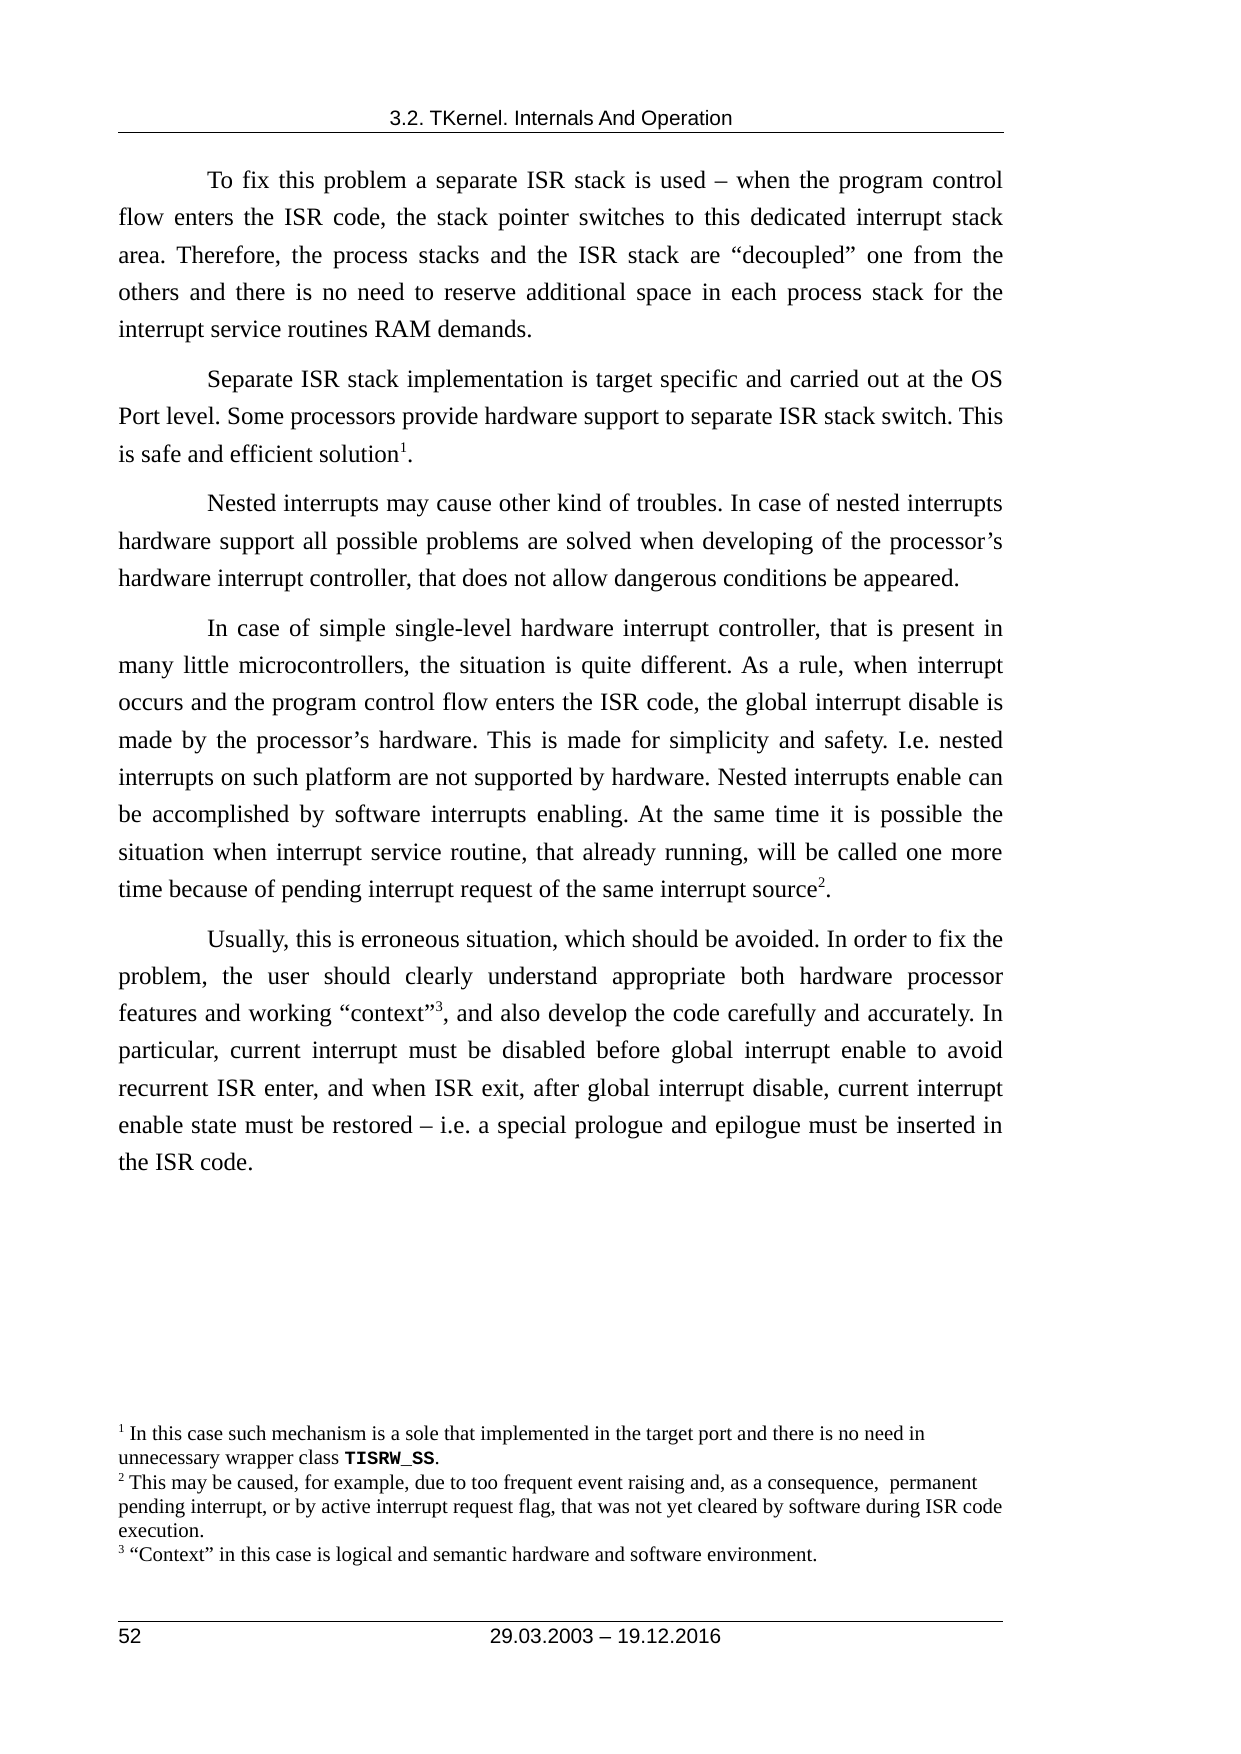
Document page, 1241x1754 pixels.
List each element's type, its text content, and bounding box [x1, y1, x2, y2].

text To fix this problem a separate ISR stack is used – when the program control flow enters the ISR code, the stack pointer switches to this dedicated interrupt stack area. Therefore, the process stacks and the ISR stack are “decoupled” one from the others and there is no need to reserve additional space in each process stack for the interrupt service routines RAM demands. [118, 165, 1004, 343]
text Usually, this is erroneous situation, which should be avoided. In order to fix the problem, the user should clearly understand appropriate both hardware processor features and working “context”, and also develop the code carefully and accurately. In particular, current interrupt must be disabled before global interrupt enable to avoid recurrent ISR enter, and when ISR exit, after global interrupt disable, current interrupt enable state must be restored – i.e. a special prologue and epilogue must be inserted in the ISR code. [118, 924, 1004, 1176]
text Nested interrupts may cause other kind of troubles. In case of nested interrupts hardware support all possible problems are solved when developing of the processor’s hardware interrupt controller, that does not allow dangerous conditions be appeared. [118, 488, 1004, 592]
text In this case such mechanism is a sole that implemented in the target port and there is no need in unnecessary wrapper class TISRW_SS. [118, 1421, 1004, 1470]
text “Context” in this case is logical and semantic hardware and software environment. [118, 1542, 1004, 1566]
text In case of simple single-level hardware interrupt controller, that is present in many little microcontrollers, the situation is quite different. As a rule, when interrupt occurs and the program control flow enters the ISR code, the global interrupt disable is made by the processor’s hardware. This is made for simplicity and safety. I.e. nested interrupts on such platform are not supported by hardware. Nested interrupts enable can be accomplished by software interrupts enabling. At the same time it is possible the situation when interrupt service routine, that already running, will be called one more time because of pending interrupt request of the same interrupt source. [118, 613, 1004, 903]
text Separate ISR stack implementation is target specific and carried out at the OS Port level. Some processors provide hardware support to separate ISR stack switch. This is safe and efficient solution. [118, 364, 1004, 467]
text This may be caused, for example, due to too frequent event raising and, as a consequence, permanent pending interrupt, or by active interrupt request flag, that was not yet cleared by software during ISR code execution. [118, 1470, 1004, 1542]
